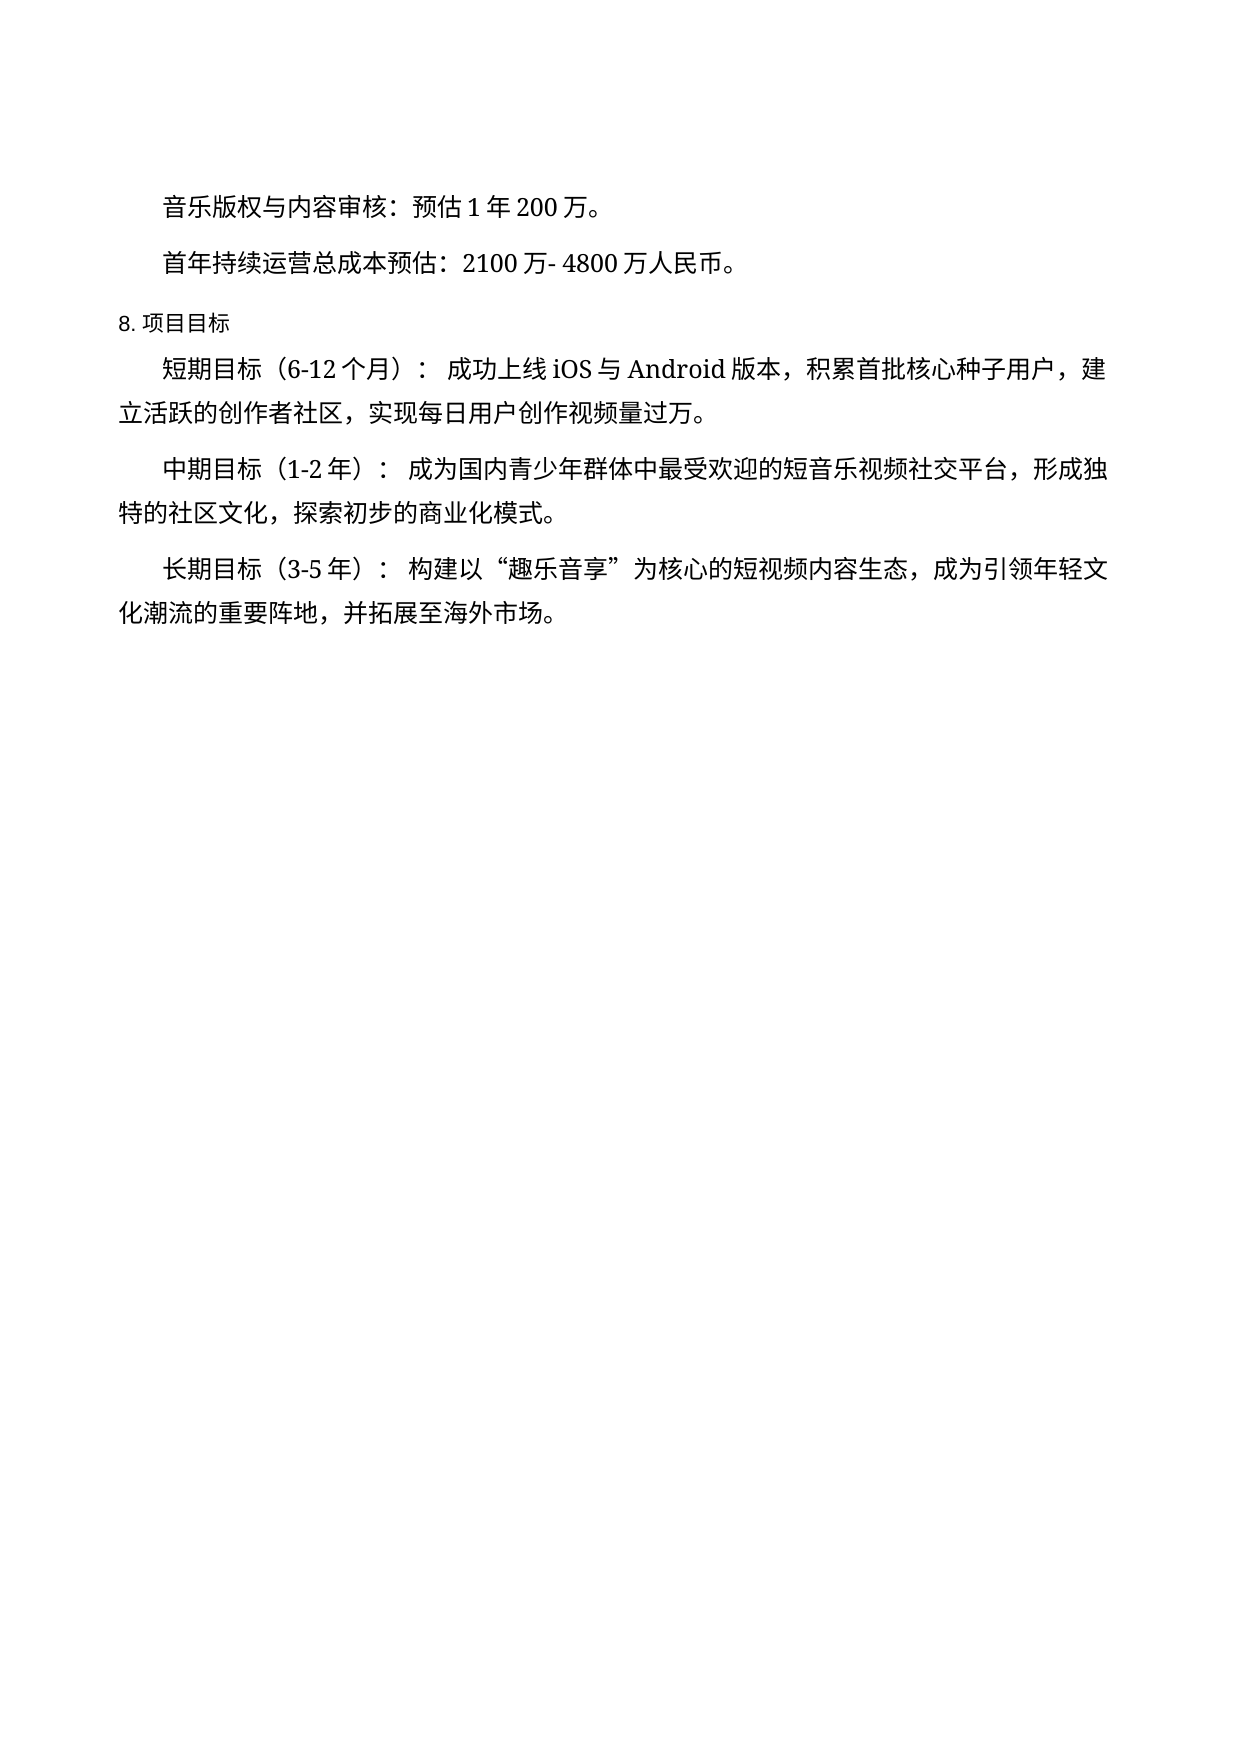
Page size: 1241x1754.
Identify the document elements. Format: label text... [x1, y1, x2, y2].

text 短期目标（6-12个月）： 成功上线iOS与Android版本，积累首批核心种子用户，建立活跃的创作者社区，实现每日用户创作视频量过万。 [118, 350, 1122, 430]
subtitle 项目目标 [118, 306, 1122, 337]
text 首年持续运营总成本预估：2100万- 4800万人民币。 [118, 244, 1122, 280]
text 长期目标（3-5年）： 构建以“趣乐音享”为核心的短视频内容生态，成为引领年轻文化潮流的重要阵地，并拓展至海外市场。 [118, 549, 1122, 629]
text 音乐版权与内容审核：预估1年200万。 [118, 188, 1122, 224]
text 中期目标（1-2年）： 成为国内青少年群体中最受欢迎的短音乐视频社交平台，形成独特的社区文化，探索初步的商业化模式。 [118, 450, 1122, 529]
